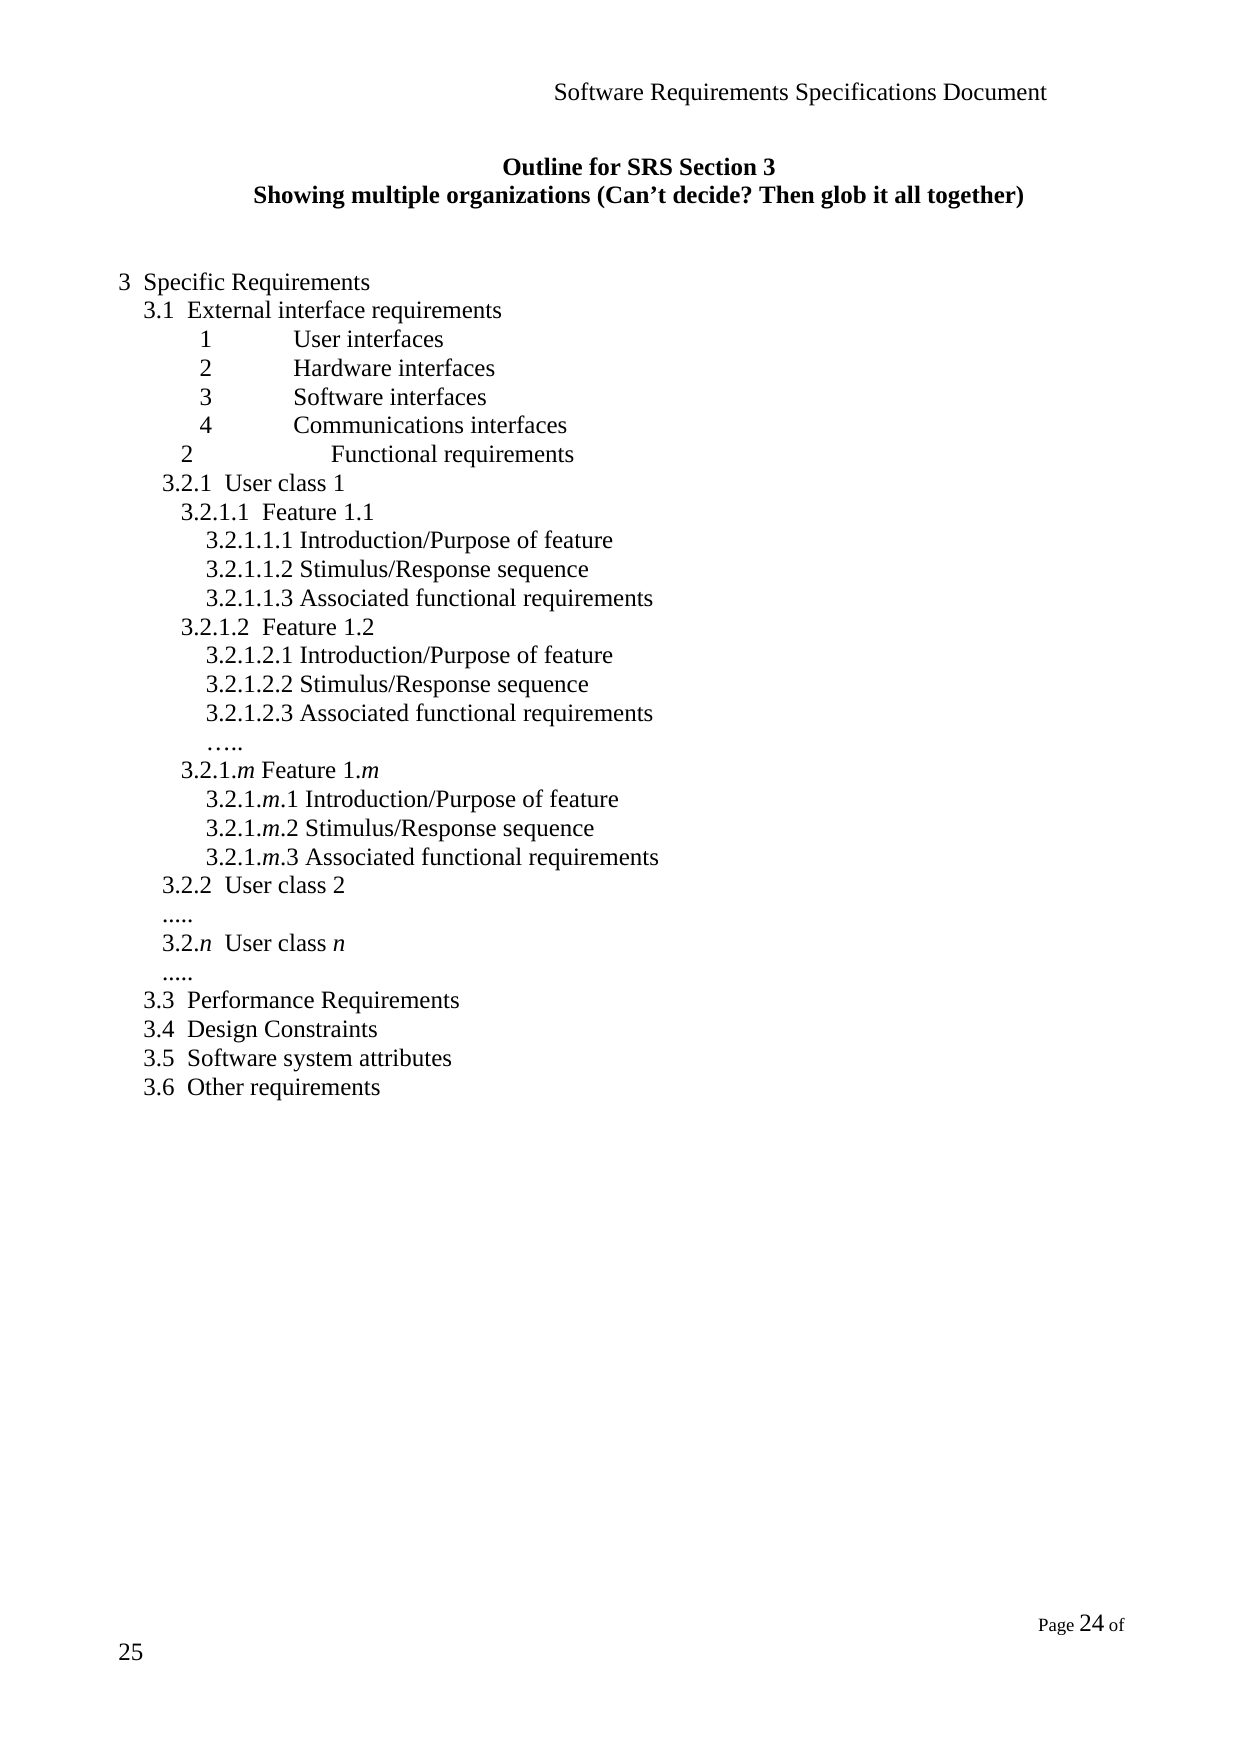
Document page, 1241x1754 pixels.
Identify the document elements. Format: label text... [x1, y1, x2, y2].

text 3.2.1.m.3 Associated functional requirements [118, 842, 1159, 871]
text 3.2.1.m.2 Stimulus/Response sequence [162, 813, 1159, 842]
list Communications interfaces [199, 411, 1159, 439]
text 3.2.1.m Feature 1.m [162, 756, 1159, 784]
text 3.2.1.m.1 Introduction/Purpose of feature [162, 784, 1159, 813]
text 3.5 Software system attributes [118, 1043, 1159, 1072]
text 3.4 Design Constraints [118, 1014, 1159, 1043]
text 3.2.1.2.2 Stimulus/Response sequence [162, 669, 1159, 698]
text 3.2.2 User class 2 [118, 871, 1159, 899]
text 3.2.1.1 Feature 1.1 [162, 497, 1159, 526]
list Hardware interfaces [199, 353, 1159, 382]
text Showing multiple organizations (Can’t decide? Then glob it all together) [118, 181, 1159, 209]
text ..... [118, 957, 1159, 986]
list User interfaces [199, 324, 1159, 353]
text 3.2.1.2.1 Introduction/Purpose of feature [162, 641, 1159, 669]
text 3.2.1.1.2 Stimulus/Response sequence [162, 554, 1159, 583]
list Software interfaces [199, 382, 1159, 411]
text 3.2.1.1.3 Associated functional requirements [162, 583, 1159, 612]
text 3.6 Other requirements [118, 1072, 1159, 1101]
text 3.2.1.2 Feature 1.2 [162, 612, 1159, 641]
list Functional requirements [181, 439, 1159, 468]
text ..... [118, 899, 1159, 928]
text 3.2.n User class n [118, 928, 1159, 957]
text 3.1 External interface requirements [118, 296, 1159, 324]
text 3.2.1.1.1 Introduction/Purpose of feature [162, 526, 1159, 554]
text ….. [162, 727, 1159, 756]
text 3.2.1 User class 1 [118, 468, 1159, 497]
text 3.3 Performance Requirements [118, 986, 1159, 1014]
text Outline for SRS Section 3 [118, 152, 1159, 181]
text 3.2.1.2.3 Associated functional requirements [162, 698, 1159, 727]
text 3 Specific Requirements [118, 267, 1159, 296]
